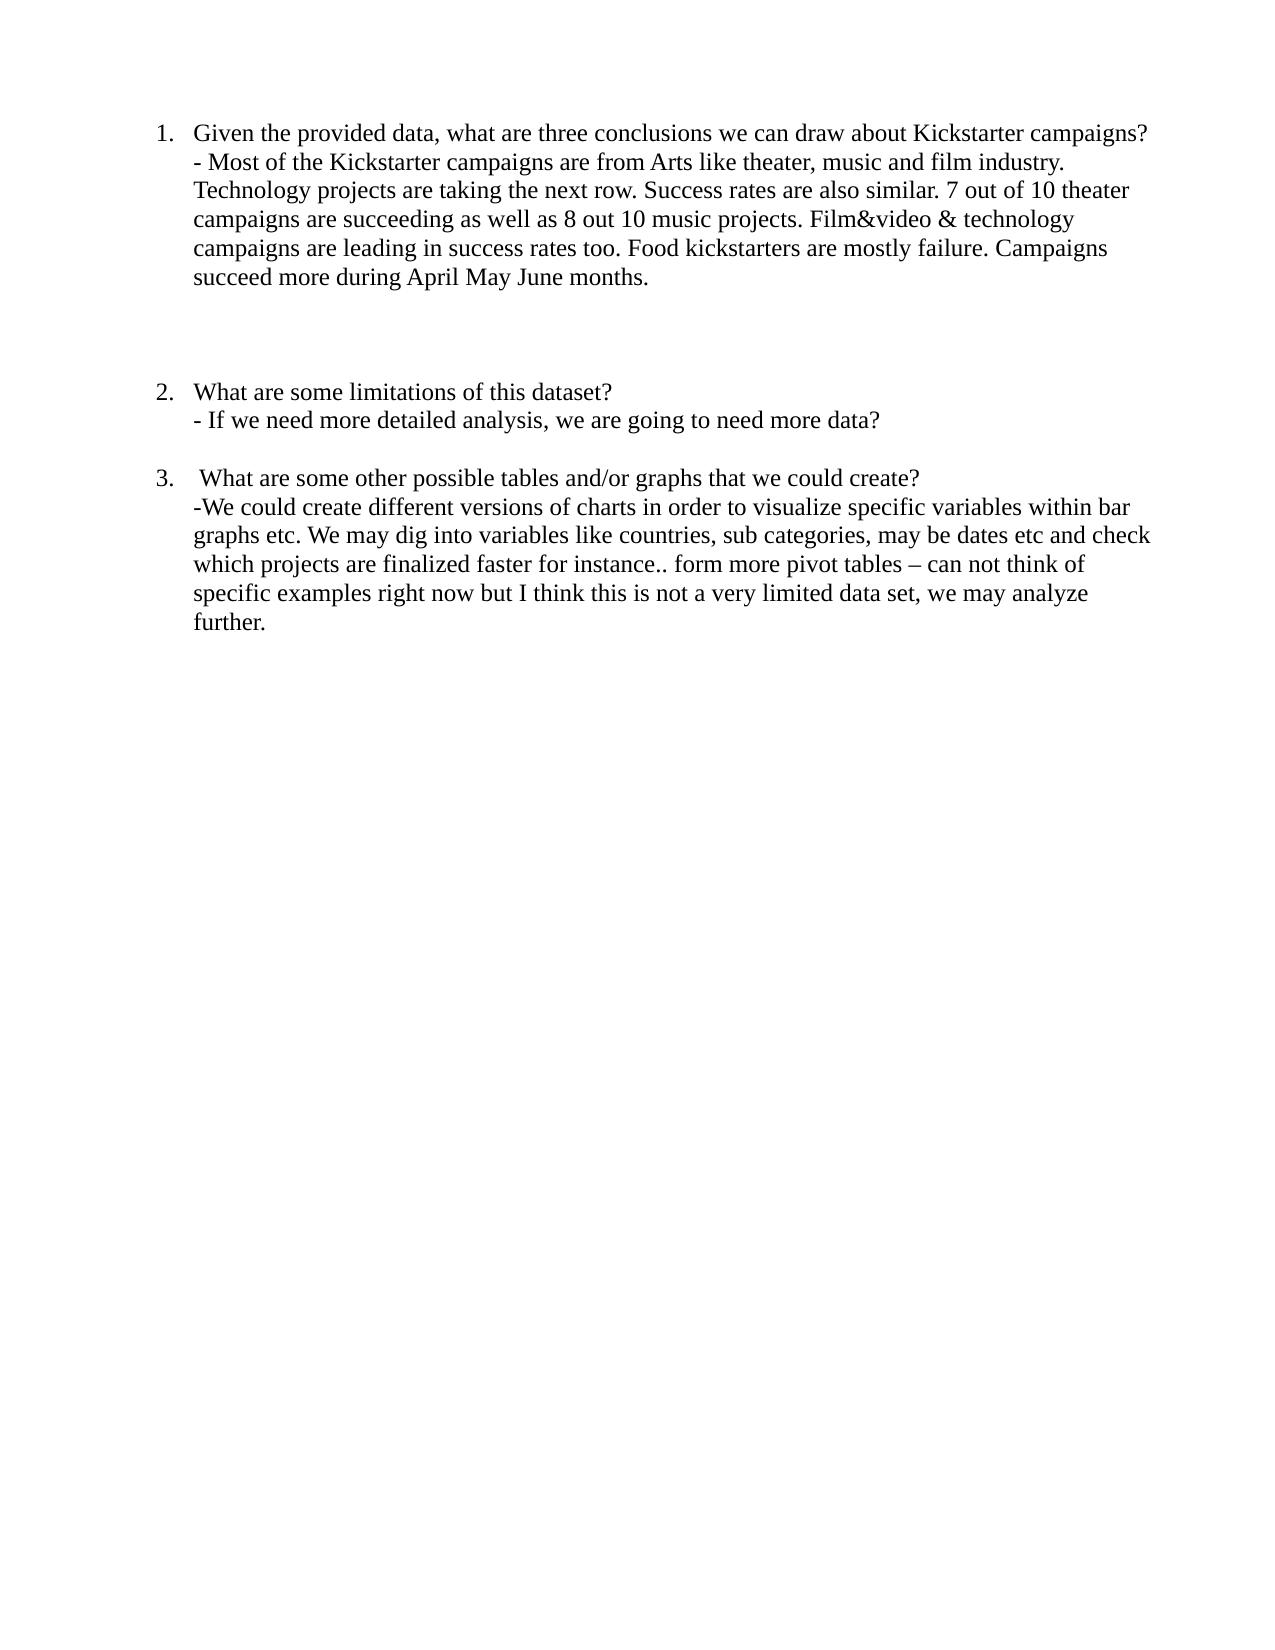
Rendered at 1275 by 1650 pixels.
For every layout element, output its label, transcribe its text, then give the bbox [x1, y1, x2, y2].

list What are some limitations of this dataset? [156, 377, 1157, 406]
list - Most of the Kickstarter campaigns are from Arts like theater, music and film industry. Technology projects are taking the next row. Success rates are also similar. 7 out of 10 theater campaigns are succeeding as well as 8 out 10 music projects. Film&video & technology campaigns are leading in success rates too. Food kickstarters are mostly failure. Campaigns succeed more during April May June months. [156, 147, 1157, 291]
list Given the provided data, what are three conclusions we can draw about Kickstarter campaigns? [156, 118, 1157, 147]
list - If we need more detailed analysis, we are going to need more data? [156, 406, 1157, 434]
list -We could create different versions of charts in order to visualize specific variables within bar graphs etc. We may dig into variables like countries, sub categories, may be dates etc and check which projects are finalized faster for instance.. form more pivot tables – can not think of specific examples right now but I think this is not a very limited data set, we may analyze further. [156, 492, 1157, 636]
list What are some other possible tables and/or graphs that we could create? [156, 463, 1157, 492]
